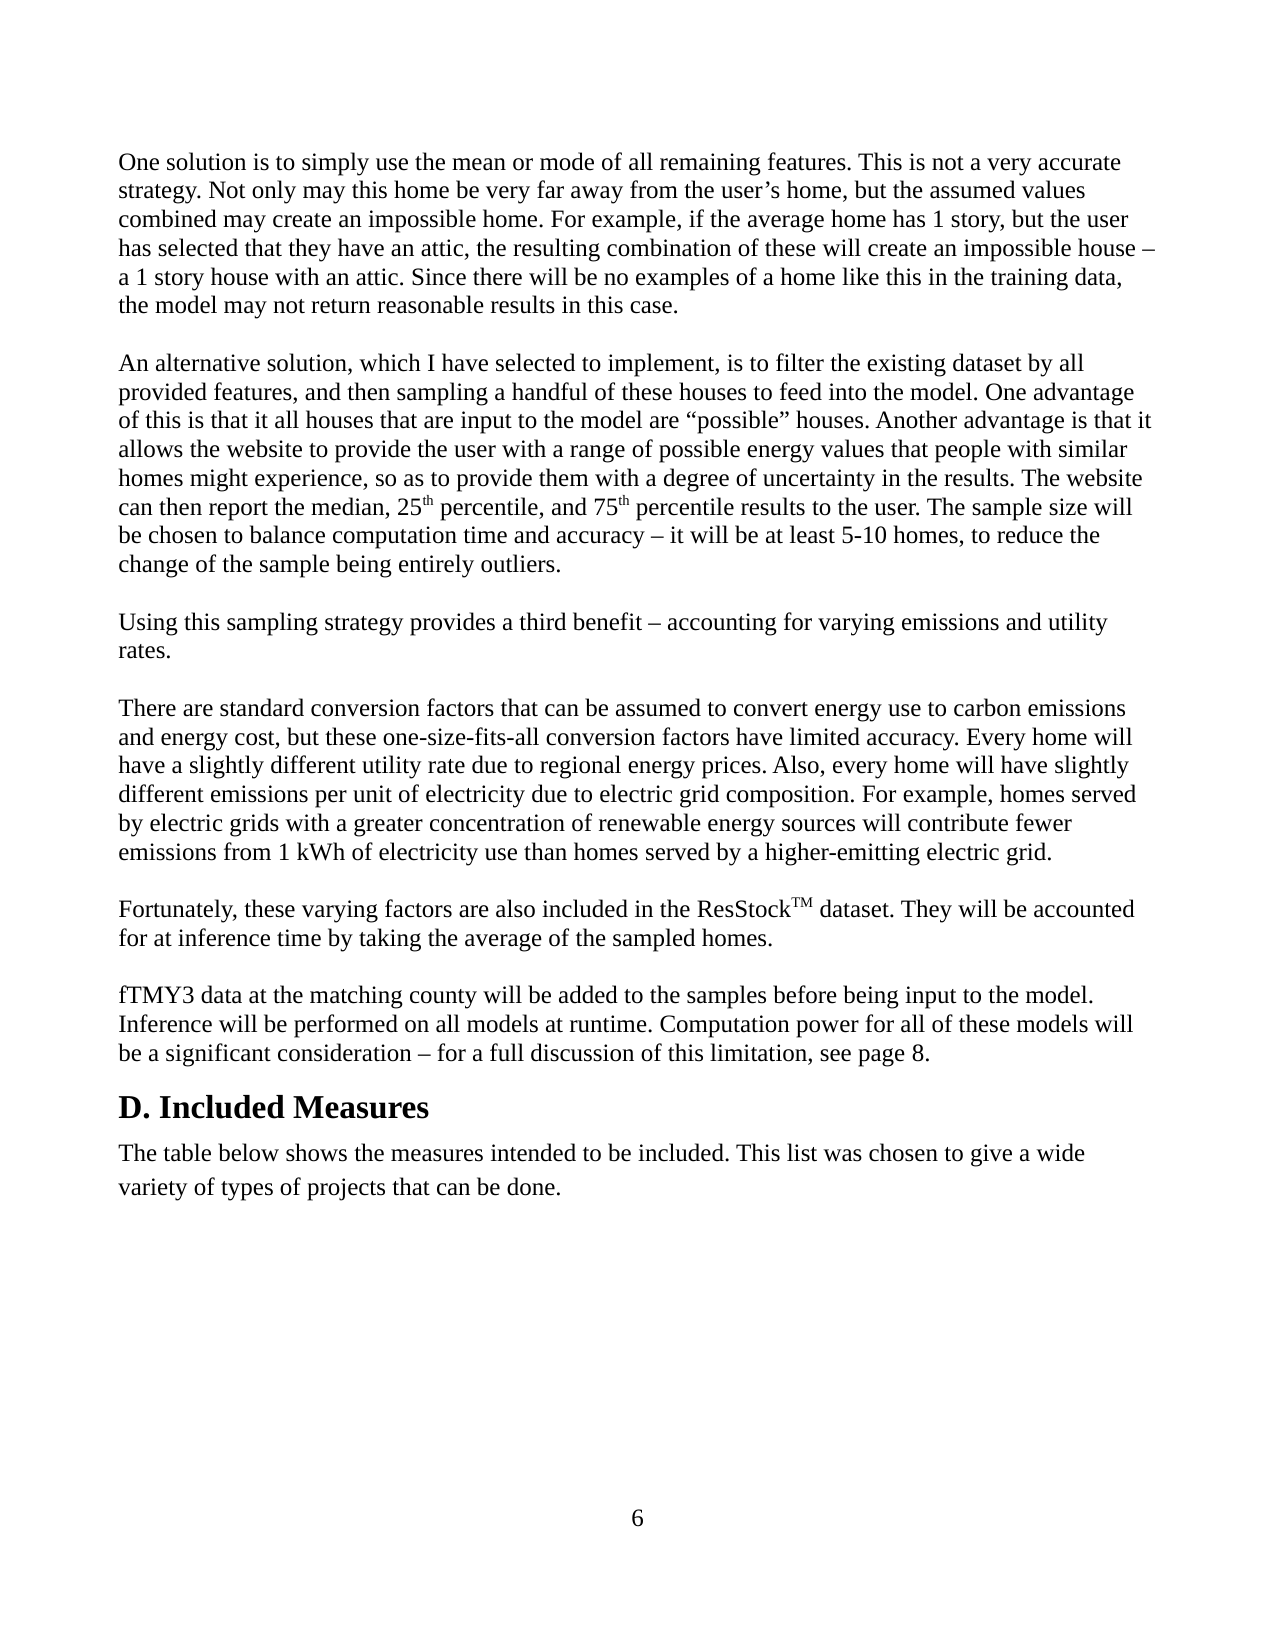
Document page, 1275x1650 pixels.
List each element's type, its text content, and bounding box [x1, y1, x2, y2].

text An alternative solution, which I have selected to implement, is to filter the existing dataset by all provided features, and then sampling a handful of these houses to feed into the model. One advantage of this is that it all houses that are input to the model are “possible” houses. Another advantage is that it allows the website to provide the user with a range of possible energy values that people with similar homes might experience, so as to provide them with a degree of uncertainty in the results. The website can then report the median, 25th percentile, and 75th percentile results to the user. The sample size will be chosen to balance computation time and accuracy – it will be at least 5-10 homes, to reduce the change of the sample being entirely outliers. [118, 348, 1157, 578]
text Fortunately, these varying factors are also included in the ResStockTM dataset. They will be accounted for at inference time by taking the average of the sampled homes. [118, 894, 1157, 952]
subtitle D. Included Measures [118, 1088, 1157, 1126]
text The table below shows the measures intended to be included. This list was chosen to give a wide variety of types of projects that can be done. [118, 1138, 1157, 1200]
text Using this sampling strategy provides a third benefit – accounting for varying emissions and utility rates. [118, 607, 1157, 664]
text One solution is to simply use the mean or mode of all remaining features. This is not a very accurate strategy. Not only may this home be very far away from the user’s home, but the assumed values combined may create an impossible home. For example, if the average home has 1 story, but the user has selected that they have an attic, the resulting combination of these will create an impossible house – a 1 story house with an attic. Since there will be no examples of a home like this in the training data, the model may not return reasonable results in this case. [118, 147, 1157, 319]
text fTMY3 data at the matching county will be added to the samples before being input to the model. Inference will be performed on all models at runtime. Computation power for all of these models will be a significant consideration – for a full discussion of this limitation, see page 8. [118, 981, 1157, 1067]
text There are standard conversion factors that can be assumed to convert energy use to carbon emissions and energy cost, but these one-size-fits-all conversion factors have limited accuracy. Every home will have a slightly different utility rate due to regional energy prices. Also, every home will have slightly different emissions per unit of electricity due to electric grid composition. For example, homes served by electric grids with a greater concentration of renewable energy sources will contribute fewer emissions from 1 kWh of electricity use than homes served by a higher-emitting electric grid. [118, 693, 1157, 866]
